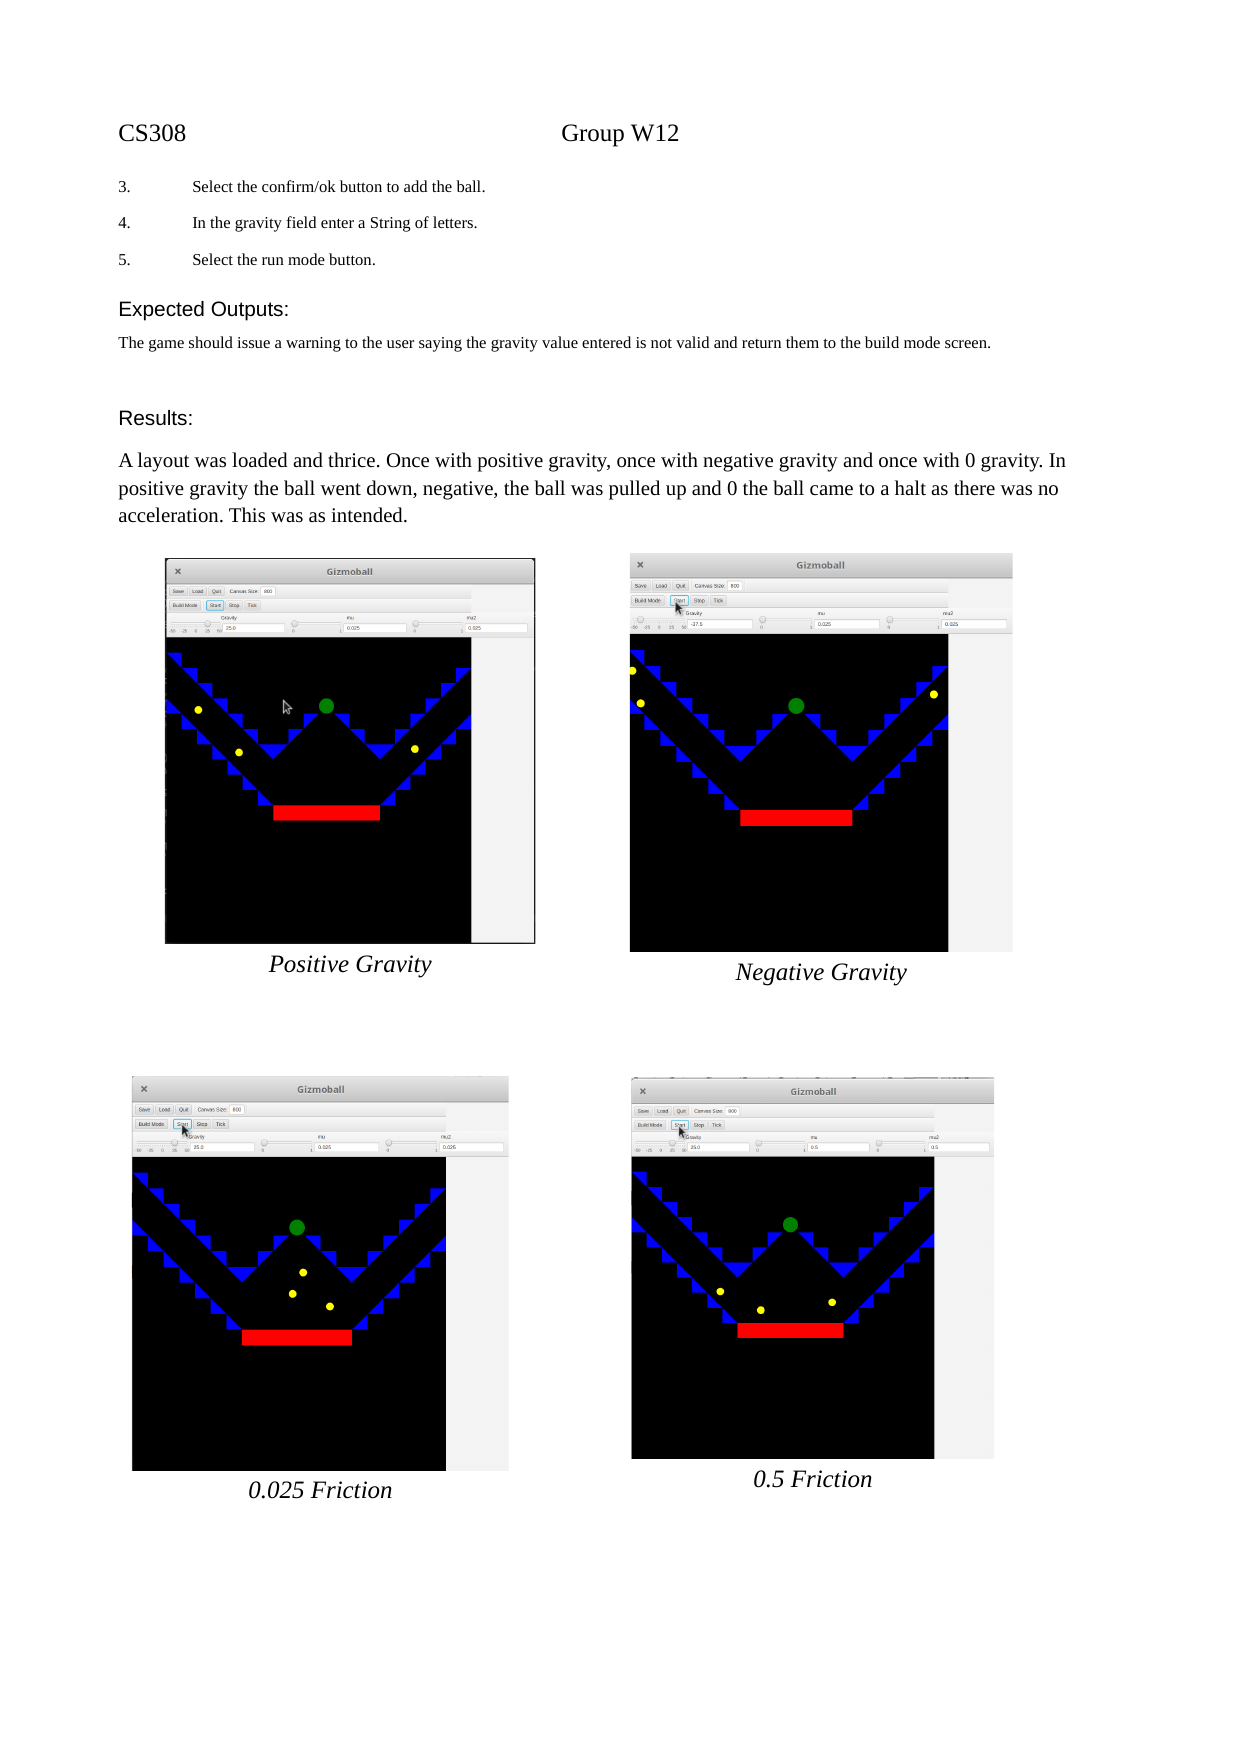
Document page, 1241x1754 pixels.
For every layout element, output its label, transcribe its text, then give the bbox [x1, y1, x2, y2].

text Results: [118, 406, 1122, 430]
text 4. In the gravity field enter a String of letters. [118, 213, 1122, 232]
text 0.025 Friction [132, 1471, 509, 1504]
picture [629, 553, 1013, 952]
text Positive Gravity [165, 944, 535, 977]
text A layout was loaded and thrice. Once with positive gravity, once with negative gravity and once with 0 gravity. In positive gravity the ball went down, negative, the ball was pulled up and 0 the ball came to a halt as there was no acceleration. This was as intended. [118, 448, 1122, 527]
text 5. Select the run mode button. [118, 249, 1122, 269]
text 0.5 Friction [631, 1459, 994, 1493]
text Expected Outputs: [118, 296, 1122, 320]
picture [164, 558, 536, 944]
picture [631, 1077, 995, 1459]
text Negative Gravity [630, 952, 1013, 986]
text The game should issue a warning to the user saying the gravity value entered is not valid and return them to the build mode screen. [118, 333, 1122, 352]
picture [131, 1076, 509, 1471]
text 3. Select the confirm/ok button to add the ball. [118, 176, 1122, 196]
